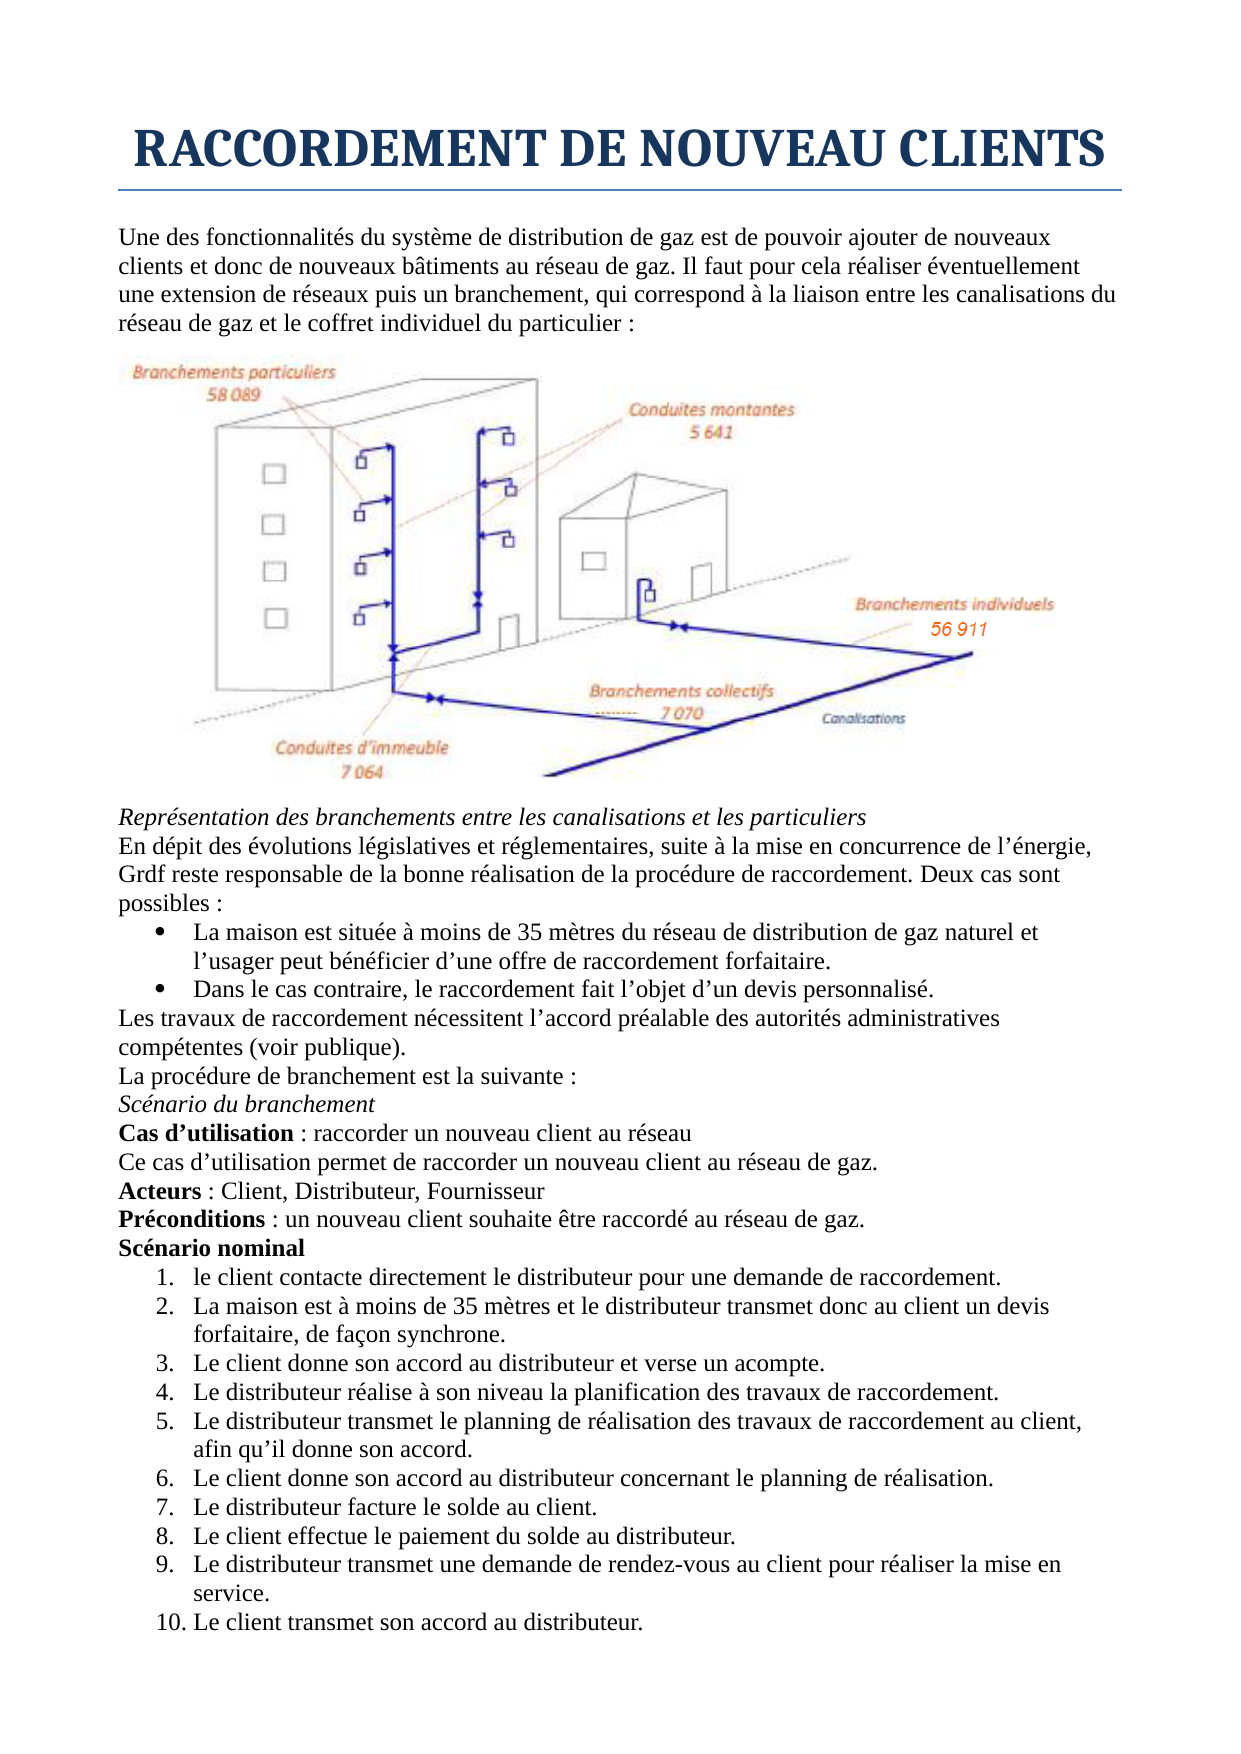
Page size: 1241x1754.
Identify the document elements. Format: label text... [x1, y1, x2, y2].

list Le client donne son accord au distributeur concernant le planning de réalisation. [156, 1463, 1122, 1492]
title RACCORDEMENT DE NOUVEAU CLIENTS [118, 118, 1122, 189]
list Le distributeur transmet le planning de réalisation des travaux de raccordement au client, afin qu’il donne son accord. [156, 1406, 1122, 1463]
text Représentation des branchements entre les canalisations et les particuliers [118, 802, 1122, 831]
list Dans le cas contraire, le raccordement fait l’objet d’un devis personnalisé. [156, 974, 1122, 1003]
text En dépit des évolutions législatives et réglementaires, suite à la mise en concurrence de l’énergie, Grdf reste responsable de la bonne réalisation de la procédure de raccordement. Deux cas sont possibles : [118, 831, 1122, 917]
list Le client effectue le paiement du solde au distributeur. [156, 1521, 1122, 1549]
list Le distributeur facture le solde au client. [156, 1492, 1122, 1521]
text Acteurs : Client, Distributeur, Fournisseur [118, 1176, 1122, 1204]
list Le distributeur réalise à son niveau la planification des travaux de raccordement. [156, 1377, 1122, 1406]
text Une des fonctionnalités du système de distribution de gaz est de pouvoir ajouter de nouveaux clients et donc de nouveaux bâtiments au réseau de gaz. Il faut pour cela réaliser éventuellement une extension de réseaux puis un branchement, qui correspond à la liaison entre les canalisations du réseau de gaz et le coffret individuel du particulier : [118, 222, 1122, 337]
list Le client donne son accord au distributeur et verse un acompte. [156, 1348, 1122, 1377]
list le client contacte directement le distributeur pour une demande de raccordement. [156, 1262, 1122, 1291]
text Les travaux de raccordement nécessitent l’accord préalable des autorités administratives compétentes (voir publique). [118, 1003, 1122, 1061]
text La procédure de branchement est la suivante : [118, 1061, 1122, 1089]
text Scénario du branchement [118, 1089, 1122, 1118]
text Ce cas d’utilisation permet de raccorder un nouveau client au réseau de gaz. [118, 1147, 1122, 1176]
list La maison est située à moins de 35 mètres du réseau de distribution de gaz naturel et l’usager peut bénéficier d’une offre de raccordement forfaitaire. [156, 917, 1122, 974]
text Cas d’utilisation : raccorder un nouveau client au réseau [118, 1118, 1122, 1147]
picture [118, 337, 1064, 802]
text Préconditions : un nouveau client souhaite être raccordé au réseau de gaz. [118, 1204, 1122, 1233]
text Scénario nominal [118, 1233, 1122, 1262]
list Le distributeur transmet une demande de rendez-vous au client pour réaliser la mise en service. [156, 1549, 1122, 1607]
list La maison est à moins de 35 mètres et le distributeur transmet donc au client un devis forfaitaire, de façon synchrone. [156, 1291, 1122, 1348]
list Le client transmet son accord au distributeur. [156, 1607, 1122, 1636]
